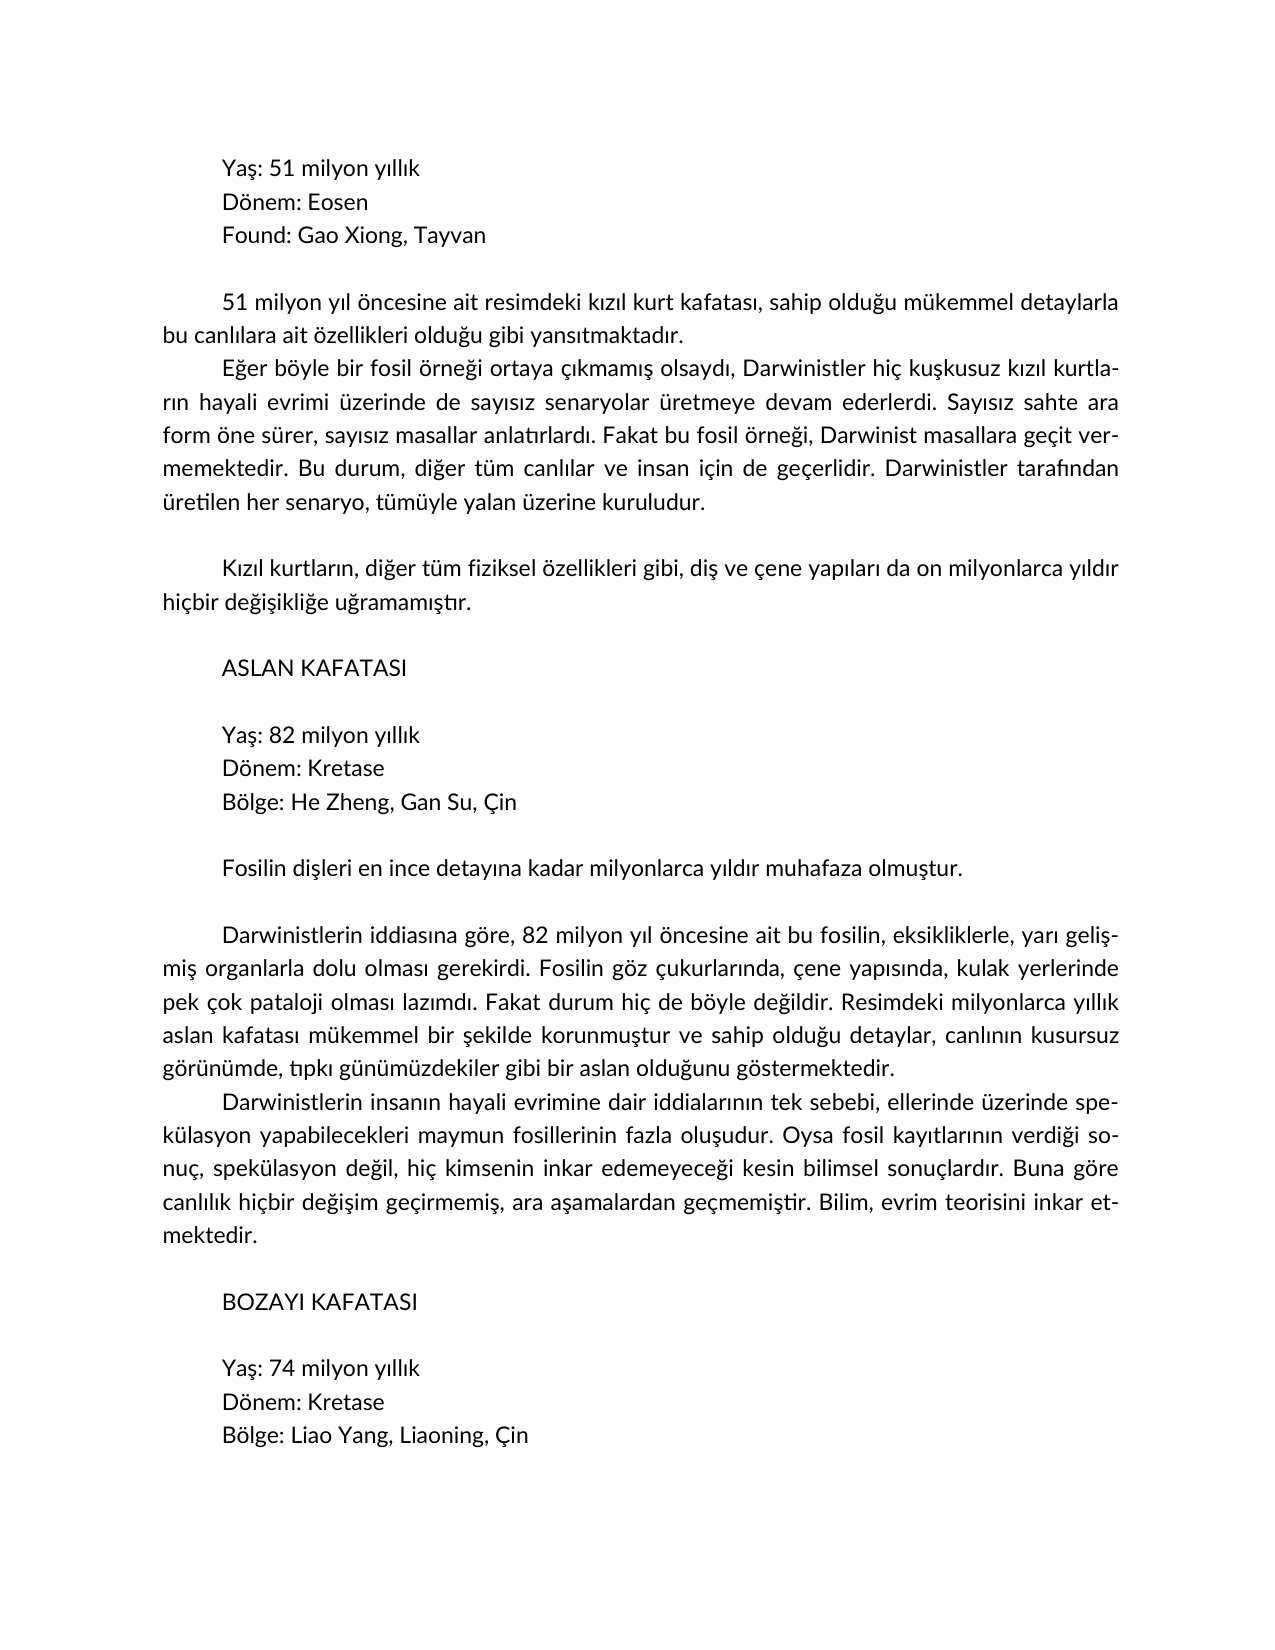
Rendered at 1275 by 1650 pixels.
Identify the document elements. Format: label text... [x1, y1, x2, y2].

text Dönem: Kretase [162, 750, 1119, 783]
text Dar­wi­nist­le­rin id­di­ası­na gö­re, 82 mil­yon yıl ön­ce­si­ne ait bu fo­si­lin, ek­sik­lik­ler­le, ya­rı ge­liş­miş or­gan­lar­la do­lu ol­ma­sı ge­re­kir­di. Fo­si­lin göz çu­kur­la­rın­da, çe­ne ya­pı­sın­da, ku­lak yer­le­rin­de pek çok pa­ta­lo­ji ol­ma­sı la­zım­dı. Fa­kat du­rum hiç de böy­le de­ğil­dir. Re­sim­de­ki mil­yon­lar­ca yıl­lık as­lan ka­fa­ta­sı mü­kem­mel bir şe­kil­de ko­run­muş­tur ve sa­hip ol­du­ğu de­tay­lar, can­lı­nın ku­sur­suz gö­rü­nüm­de, tıp­kı gü­nü­müz­de­ki­ler gi­bi bir as­lan ol­du­ğu­nu gös­ter­mek­te­dir. [162, 917, 1119, 1083]
text Bölge: He Zheng, Gan Su, Çin [162, 783, 1119, 817]
text Yaş: 51 mil­yon yıl­lık [162, 150, 1119, 183]
text Dar­wi­nist­le­rin in­sa­nın ha­ya­li ev­ri­mi­ne da­ir id­di­ala­rı­nın tek se­be­bi, el­le­rin­de üze­rin­de spe­kü­las­yon ya­pa­bi­le­cek­le­ri may­mun fo­sil­le­ri­nin faz­la olu­şu­dur. Oy­sa fo­sil ka­yıt­la­rı­nın ver­di­ği so­nuç, spe­kü­las­yon de­ğil, hiç kim­se­nin in­kar ede­me­ye­ce­ği ke­sin bi­lim­sel so­nuç­lar­dır. Bu­na gö­re can­lı­lık hiç­bir de­ği­şim ge­çir­me­miş, ara aşa­ma­lar­dan geç­me­miş­tir. Bi­lim, ev­rim te­ori­si­ni in­kar et­mek­te­dir. [162, 1083, 1119, 1250]
text ASLAN KAFATASI [162, 650, 1119, 683]
text Yaş: 74 mil­yon yıl­lık [162, 1350, 1119, 1383]
text Yaş: 82 mil­yon yıl­lık [162, 717, 1119, 750]
text Found: Gao Xiong, Tayvan [162, 217, 1119, 250]
text BOZAYI KAFATASI [162, 1283, 1119, 1317]
text Kı­zıl kurt­la­rın, di­ğer tüm fi­zik­sel özel­lik­le­ri gi­bi, diş ve çe­ne ya­pı­la­rı da on mil­yon­lar­ca yıl­dır hiç­bir de­ği­şik­li­ğe uğ­ra­ma­mış­tır. [162, 550, 1119, 617]
text 51 mil­yon yıl ön­ce­si­ne ait re­sim­de­ki kı­zıl kurt ka­fa­ta­sı, sa­hip ol­du­ğu mü­kem­mel de­tay­lar­la bu can­lı­la­ra ait özel­lik­le­ri ol­du­ğu gi­bi yan­sıt­mak­ta­dır. [162, 283, 1119, 350]
text Bölge: Liao Yang, Liaoning, Çin [162, 1417, 1119, 1450]
text Fo­si­lin diş­le­ri en in­ce de­ta­yı­na ka­dar mil­yon­lar­ca yıl­dır mu­ha­fa­za ol­muş­tur. [162, 850, 1119, 883]
text Dönem: Kretase [162, 1383, 1119, 1417]
text Dönem: Eosen [162, 183, 1119, 217]
text Eğer böy­le bir fo­sil ör­ne­ği or­ta­ya çık­ma­mış ol­say­dı, Dar­wi­nist­ler hiç kuş­ku­suz kı­zıl kurt­la­rın ha­ya­li ev­ri­mi üze­rin­de de sa­yı­sız se­nar­yo­lar üret­me­ye de­vam eder­ler­di. Sa­yı­sız sah­te ara form öne sü­rer, sa­yı­sız ma­sal­lar an­la­tır­lar­dı. Fa­kat bu fo­sil ör­ne­ği, Dar­wi­nist ma­sal­la­ra ge­çit ver­me­mek­te­dir. Bu du­rum, di­ğer tüm can­lı­lar ve in­san için de ge­çer­li­dir. Dar­wi­nist­ler ta­ra­fın­dan üre­ti­len her se­nar­yo, tü­müy­le ya­lan üze­ri­ne ku­ru­lu­dur. [162, 350, 1119, 517]
